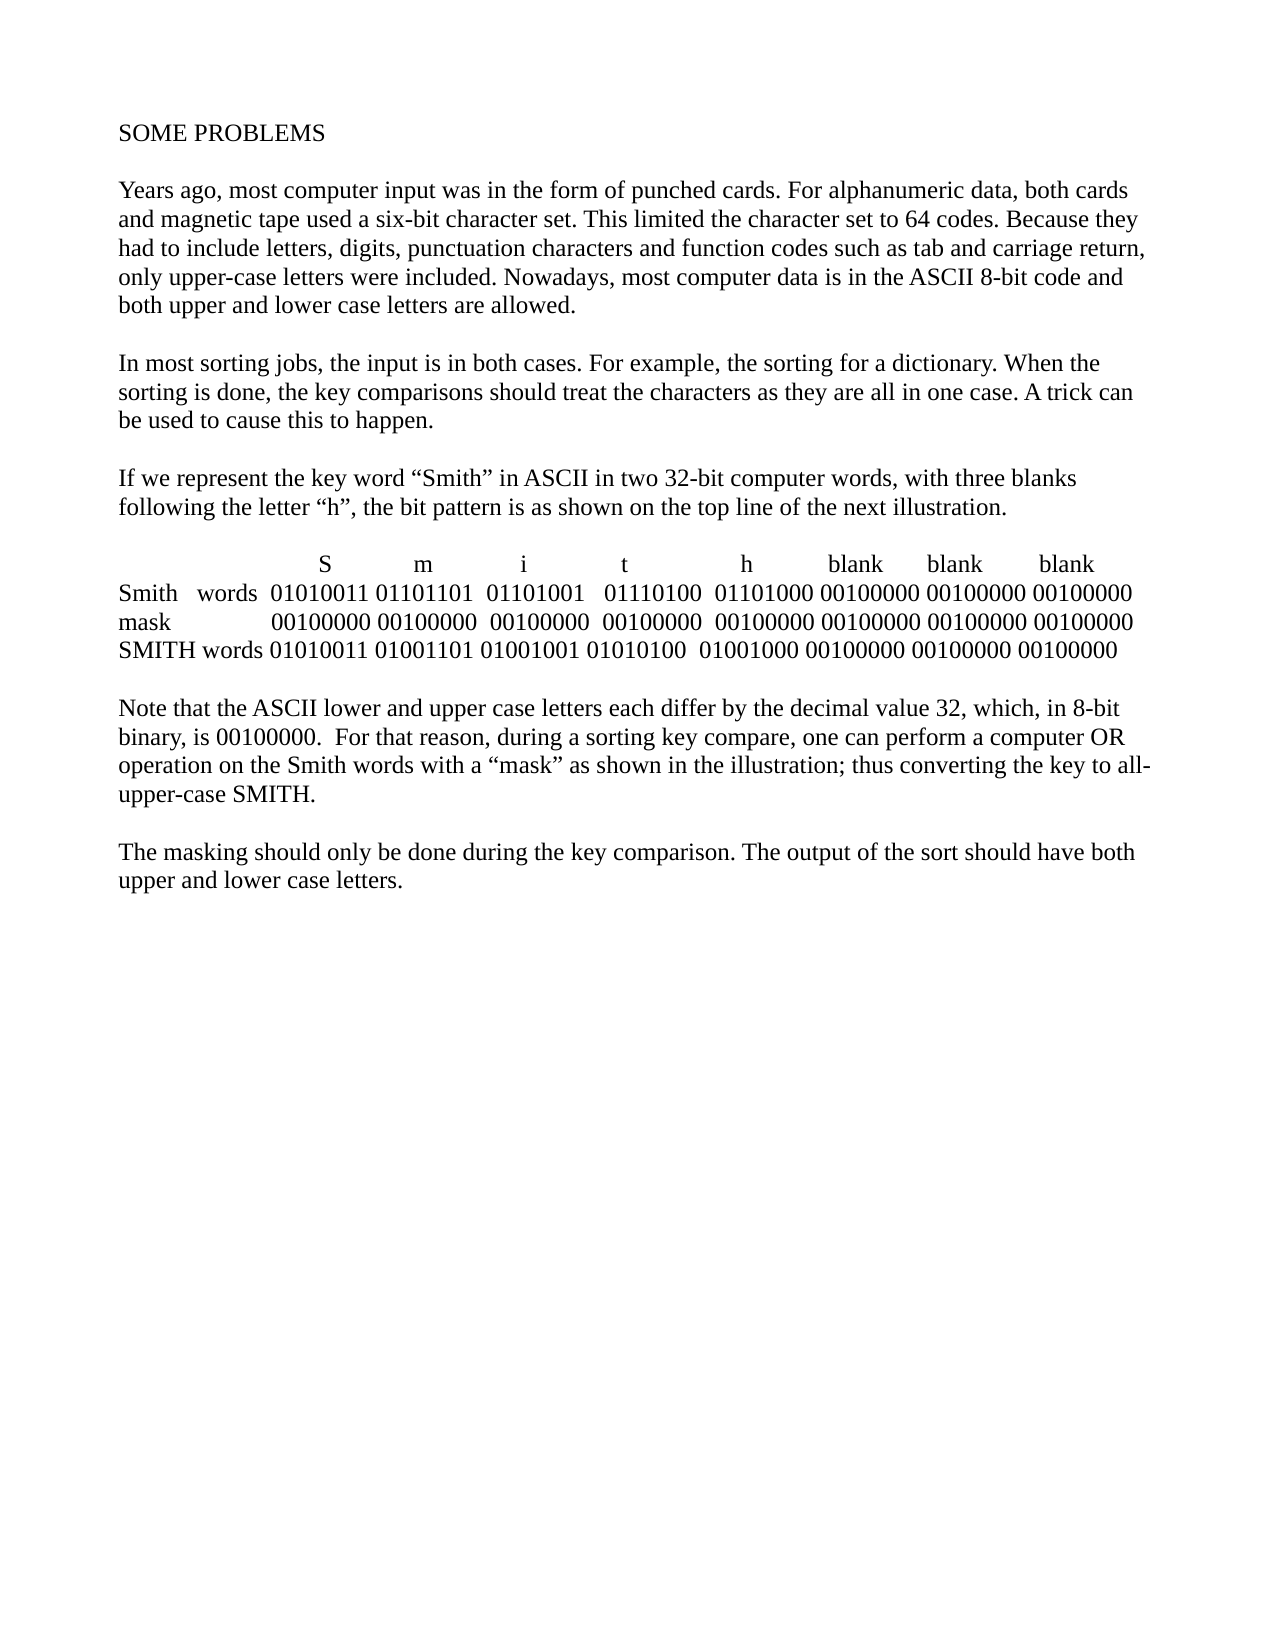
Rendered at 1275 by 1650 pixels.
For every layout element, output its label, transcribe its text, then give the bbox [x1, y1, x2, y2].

text S m i t h blank blank blank [118, 549, 1157, 578]
text SMITH words 01010011 01001101 01001001 01010100 01001000 00100000 00100000 00100000 [118, 636, 1157, 664]
text Years ago, most computer input was in the form of punched cards. For alphanumeric data, both cards and magnetic tape used a six-bit character set. This limited the character set to 64 codes. Because they had to include letters, digits, punctuation characters and function codes such as tab and carriage return, only upper-case letters were included. Nowadays, most computer data is in the ASCII 8-bit code and both upper and lower case letters are allowed. [118, 176, 1157, 319]
text mask 00100000 00100000 00100000 00100000 00100000 00100000 00100000 00100000 [118, 607, 1157, 636]
text Smith words 01010011 01101101 01101001 01110100 01101000 00100000 00100000 00100000 [118, 578, 1157, 607]
text In most sorting jobs, the input is in both cases. For example, the sorting for a dictionary. When the sorting is done, the key comparisons should treat the characters as they are all in one case. A trick can be used to cause this to happen. [118, 348, 1157, 434]
text The masking should only be done during the key comparison. The output of the sort should have both upper and lower case letters. [118, 837, 1157, 894]
text Note that the ASCII lower and upper case letters each differ by the decimal value 32, which, in 8-bit binary, is 00100000. For that reason, during a sorting key compare, one can perform a computer OR operation on the Smith words with a “mask” as shown in the illustration; thus converting the key to all-upper-case SMITH. [118, 693, 1157, 808]
text If we represent the key word “Smith” in ASCII in two 32-bit computer words, with three blanks following the letter “h”, the bit pattern is as shown on the top line of the next illustration. [118, 463, 1157, 521]
text SOME PROBLEMS [118, 118, 1157, 147]
